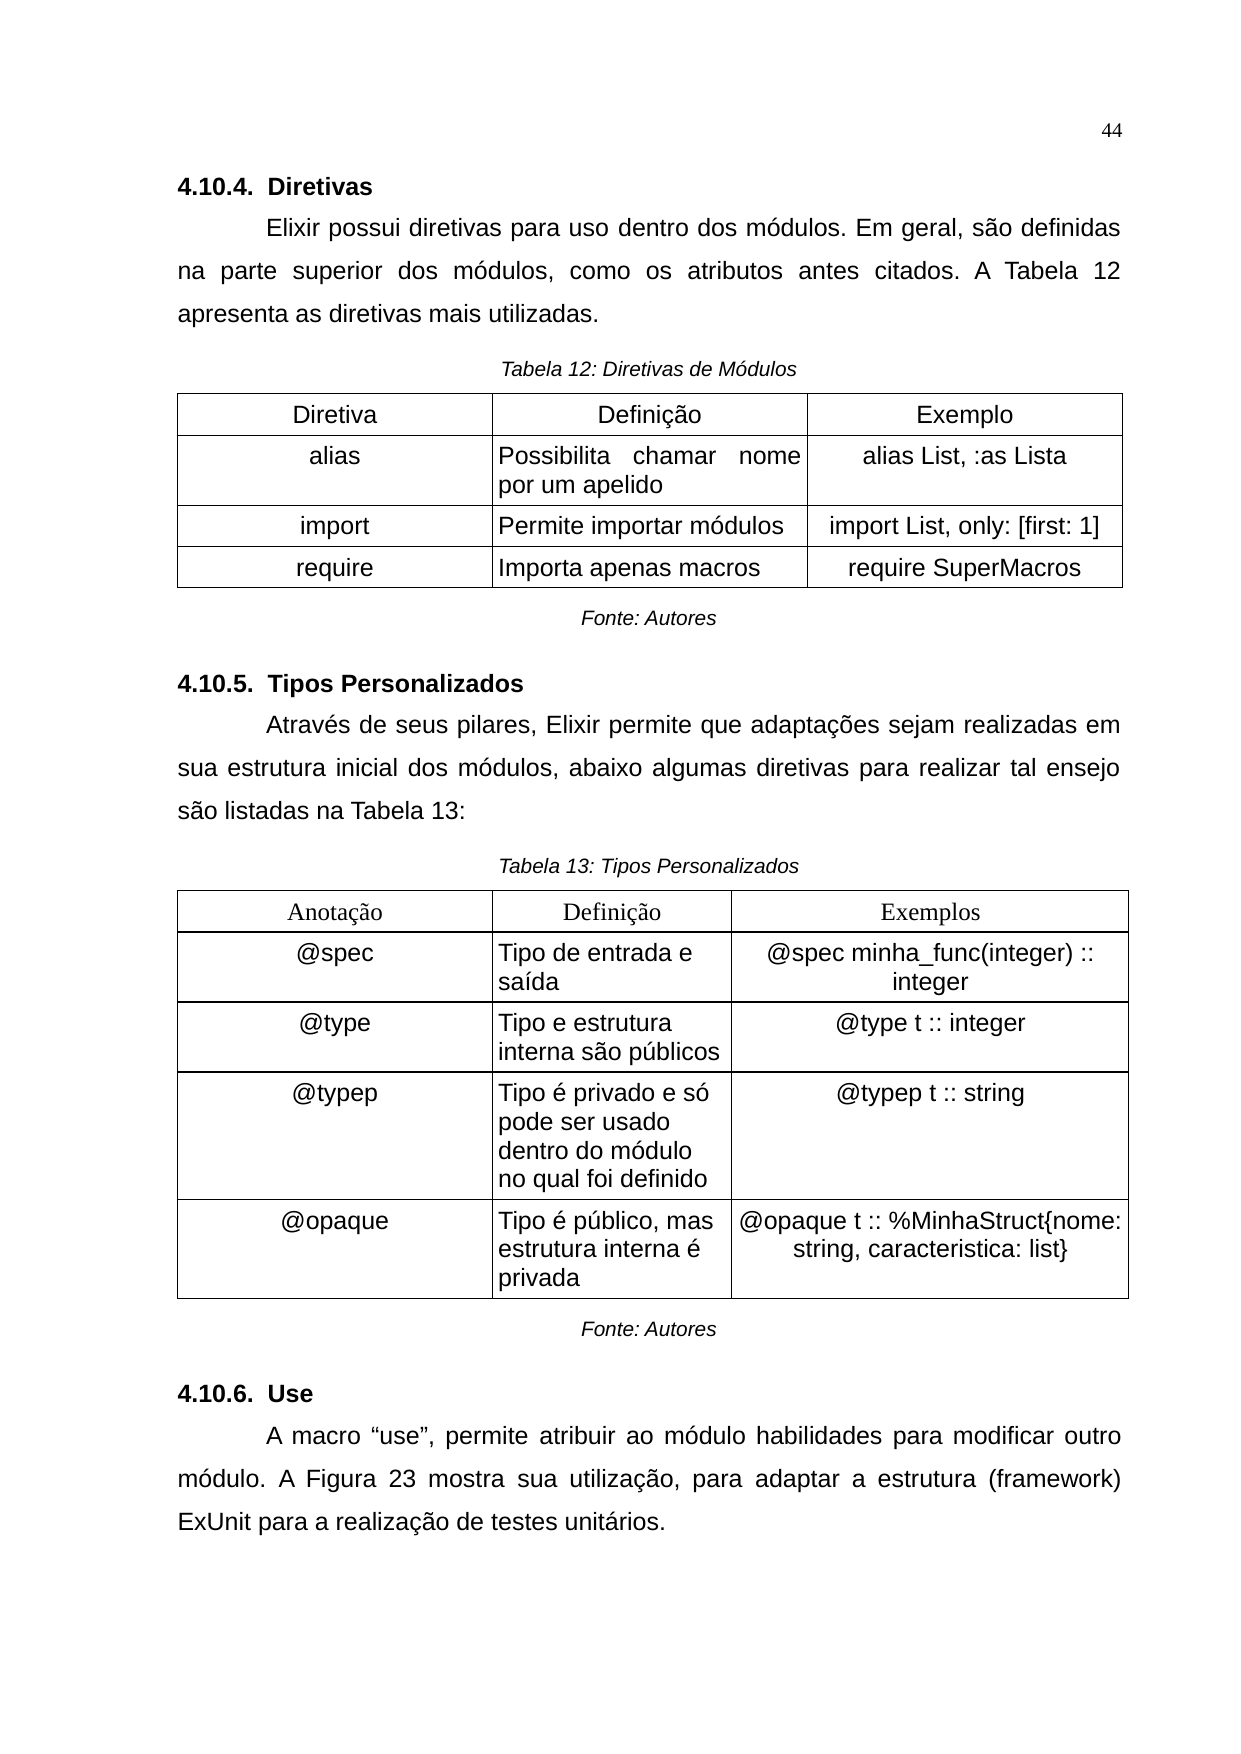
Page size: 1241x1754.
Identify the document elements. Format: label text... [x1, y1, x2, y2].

text A macro “use”, permite atribuir ao módulo habilidades para modificar outro módulo. A Figura 23 mostra sua utilização, para adaptar a estrutura (framework) ExUnit para a realização de testes unitários. [177, 1421, 1122, 1536]
table_cell Permite importar módulos [493, 506, 807, 546]
table_header Exemplo [808, 394, 1122, 434]
table_cell @spec [178, 933, 492, 1001]
table_cell require [178, 547, 492, 587]
table_cell @spec minha_func(integer) :: integer [732, 933, 1128, 1001]
table_header Definição [493, 891, 731, 931]
table_cell @opaque [178, 1200, 492, 1298]
table_cell alias [178, 436, 492, 504]
text Fonte: Autores [177, 606, 1122, 630]
table_cell require SuperMacros [808, 547, 1122, 587]
text Tabela 12: Diretivas de Módulos [177, 357, 1122, 381]
table_cell @type [178, 1003, 492, 1071]
table_cell Possibilita chamar nome por um apelido [493, 436, 807, 504]
subtitle Use [177, 1379, 1122, 1408]
table_cell Tipo e estrutura interna são públicos [493, 1003, 731, 1071]
subtitle Tipos Personalizados [177, 669, 1122, 697]
table_cell Tipo é privado e só pode ser usado dentro do módulo no qual foi definido [493, 1073, 731, 1199]
table_header Diretiva [178, 394, 492, 434]
table_cell @typep [178, 1073, 492, 1199]
table_cell import [178, 506, 492, 546]
table_header Anotação [178, 891, 492, 931]
subtitle Diretivas [177, 172, 1122, 200]
table_header Definição [493, 394, 807, 434]
text Através de seus pilares, Elixir permite que adaptações sejam realizadas em sua estrutura inicial dos módulos, abaixo algumas diretivas para realizar tal ensejo são listadas na Tabela 13: [177, 710, 1122, 825]
text Tabela 13: Tipos Personalizados [177, 854, 1122, 878]
table_cell alias List, :as Lista [808, 436, 1122, 504]
table_cell Tipo de entrada e saída [493, 933, 731, 1001]
text Fonte: Autores [177, 1316, 1122, 1340]
table_cell @typep t :: string [732, 1073, 1128, 1199]
table_cell @opaque t :: %MinhaStruct{nome: string, caracteristica: list} [732, 1200, 1128, 1298]
table_cell Tipo é público, mas estrutura interna é privada [493, 1200, 731, 1298]
table_header Exemplos [732, 891, 1128, 931]
table_cell Importa apenas macros [493, 547, 807, 587]
table_cell @type t :: integer [732, 1003, 1128, 1071]
table_cell import List, only: [first: 1] [808, 506, 1122, 546]
text Elixir possui diretivas para uso dentro dos módulos. Em geral, são definidas na parte superior dos módulos, como os atributos antes citados. A Tabela 12 apresenta as diretivas mais utilizadas. [177, 213, 1122, 328]
